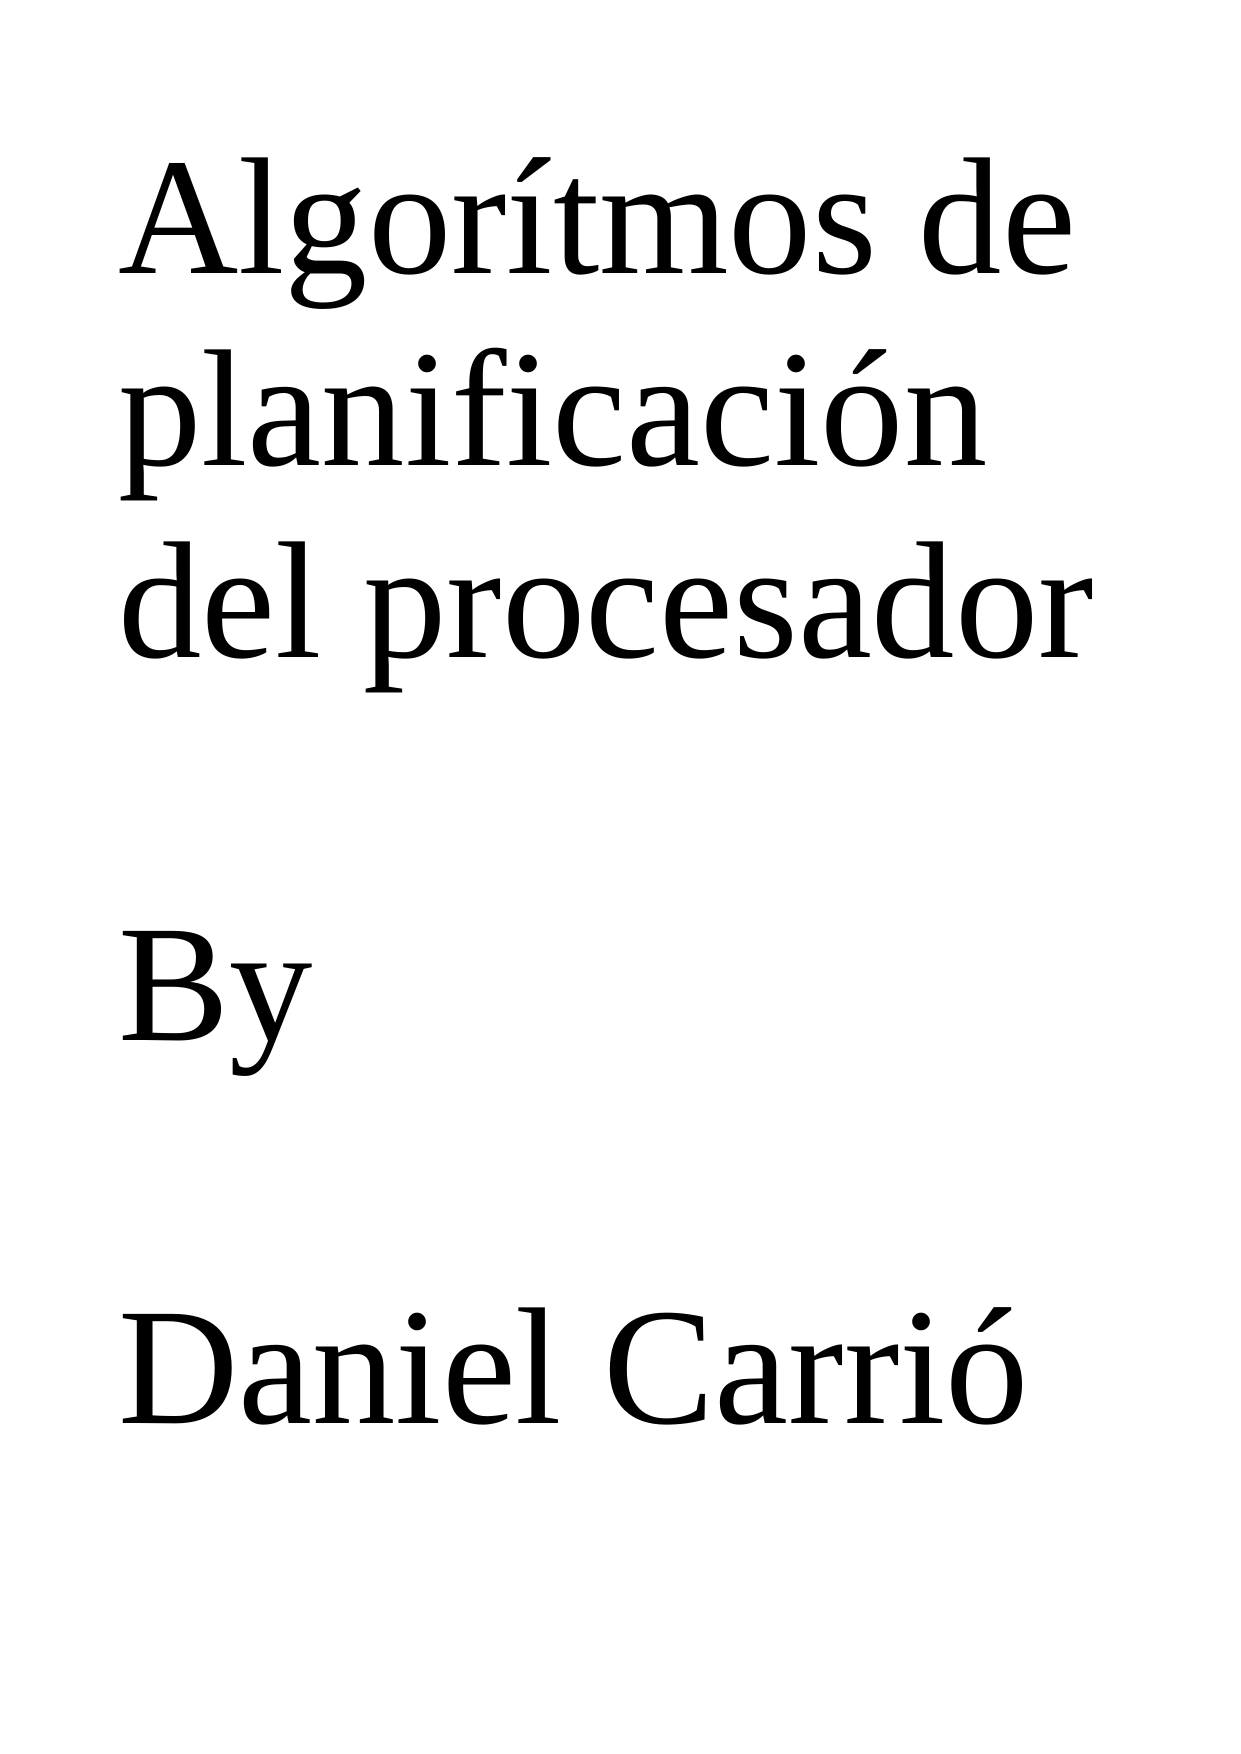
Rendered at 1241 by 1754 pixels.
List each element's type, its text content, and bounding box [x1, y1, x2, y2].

text Daniel Carrió [118, 1268, 1122, 1460]
text By [118, 885, 1122, 1076]
text Algorítmos de planificación del procesador [118, 118, 1122, 693]
